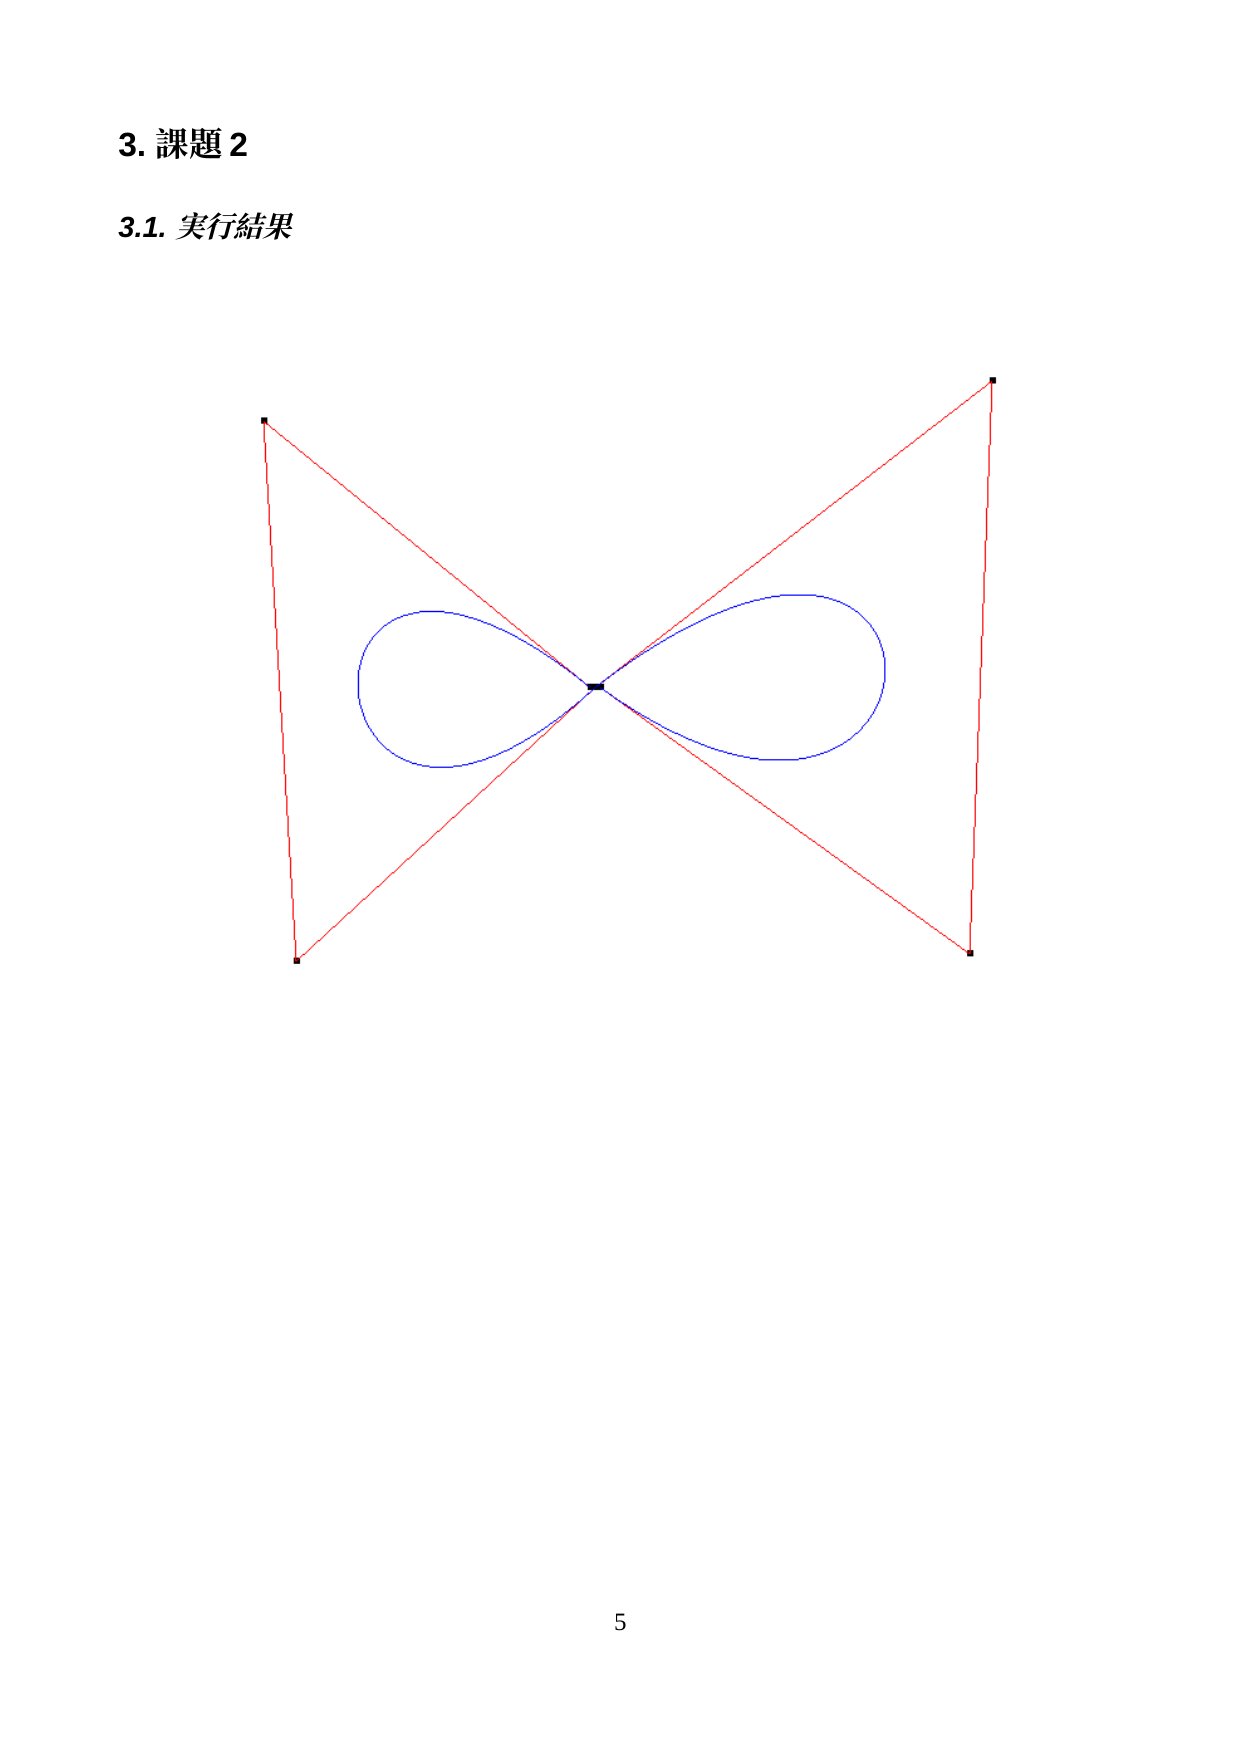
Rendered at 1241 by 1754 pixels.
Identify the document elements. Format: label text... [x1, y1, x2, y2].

subtitle 課題2 [118, 118, 1122, 166]
subtitle 実行結果 [118, 204, 1122, 246]
